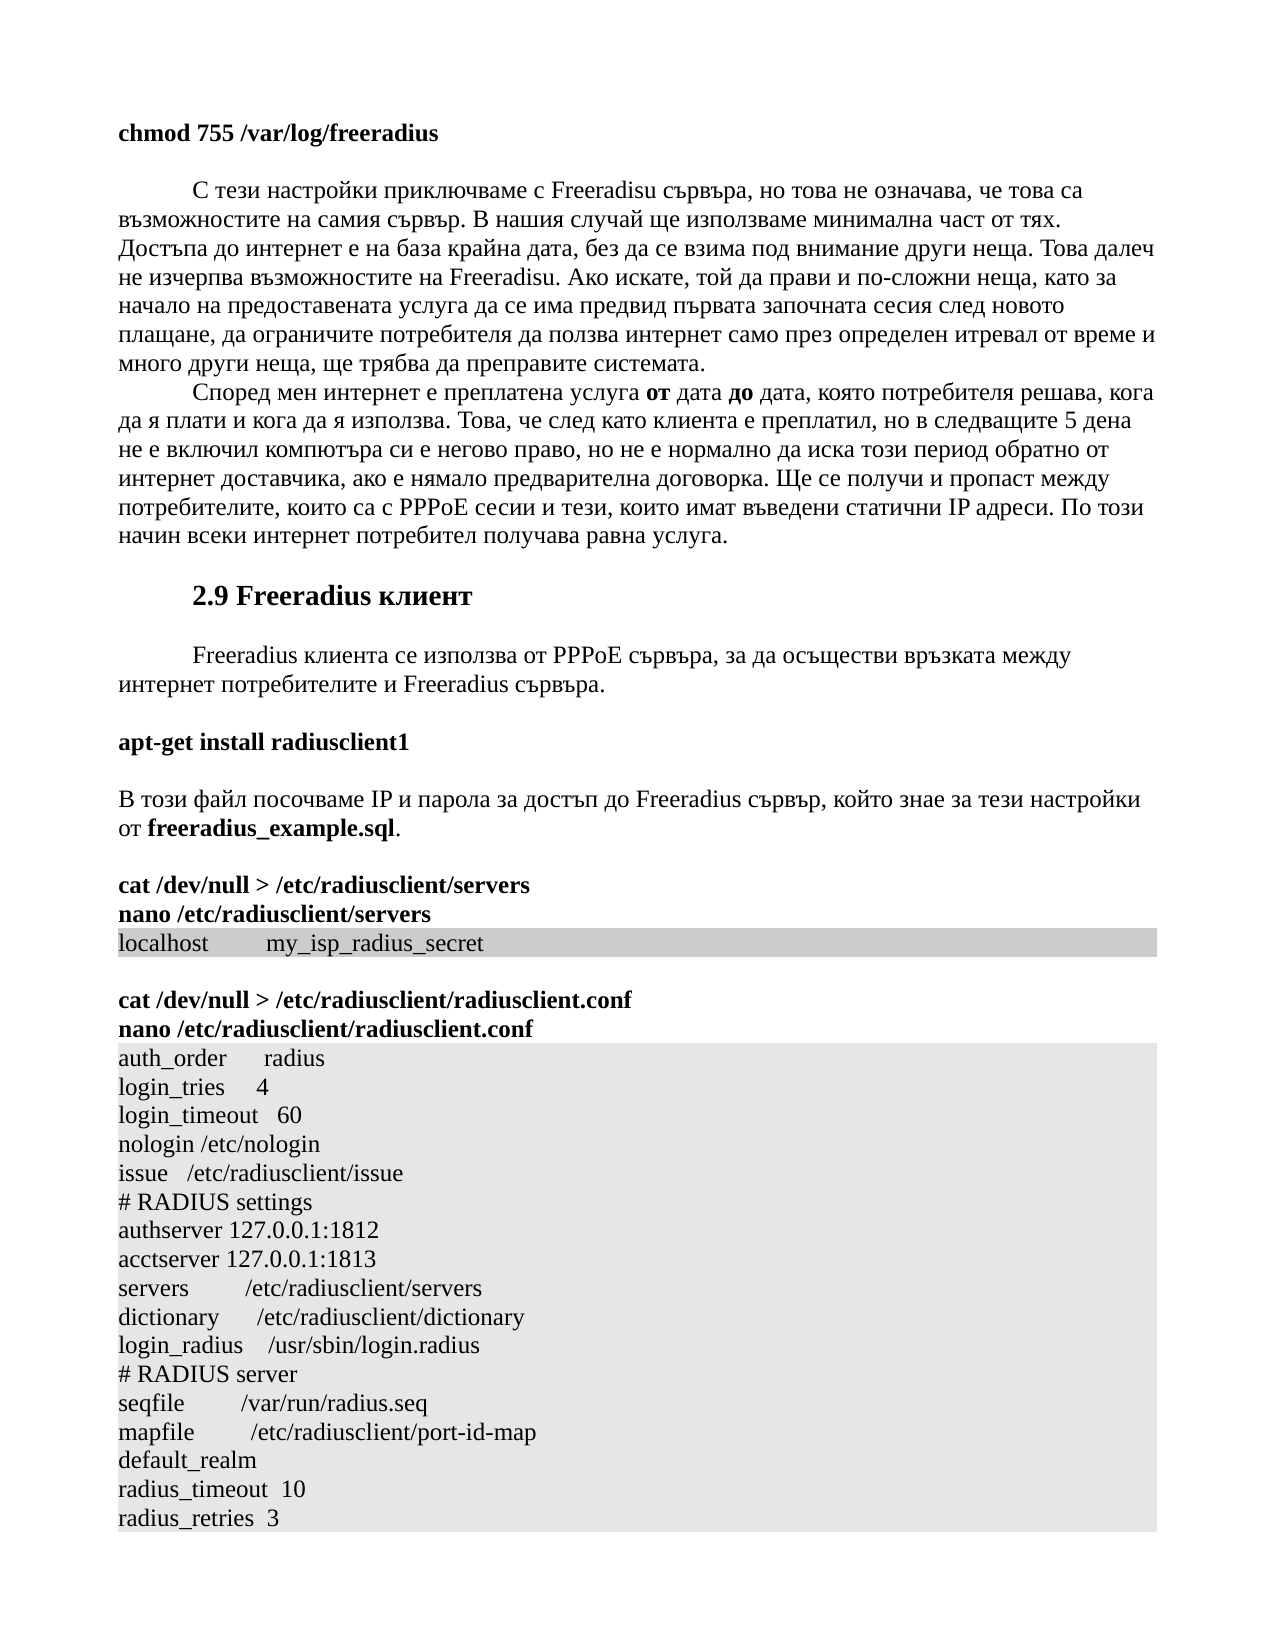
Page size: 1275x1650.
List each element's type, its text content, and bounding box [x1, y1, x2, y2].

text default_realm [118, 1445, 1157, 1474]
text login_radius /usr/sbin/login.radius [118, 1330, 1157, 1359]
text issue /etc/radiusclient/issue [118, 1158, 1157, 1187]
text 2.9 Freeradius клиент [118, 578, 1157, 612]
text С тези настройки приключваме с Freeradisu сървъра, но това не означава, че това са възможностите на самия сървър. В нашия случай ще използваме минимална част от тях. Достъпа до интернет е на база крайна дата, без да се взима под внимание други неща. Това далеч не изчерпва възможностите на Freeradisu. Ако искате, той да прави и по-сложни неща, като за начало на предоставената услуга да се има предвид първата започната сесия след новото плащане, да ограничите потребителя да ползва интернет само през определен итревал от време и много други неща, ще трябва да преправите системата. [118, 176, 1157, 377]
text # RADIUS settings [118, 1187, 1157, 1215]
text nologin /etc/nologin [118, 1129, 1157, 1158]
text radius_retries 3 [118, 1503, 1157, 1532]
text authserver 127.0.0.1:1812 [118, 1215, 1157, 1244]
text В този файл посочваме IP и парола за достъп до Freeradius сървър, който знае за тези настройки от freeradius_example.sql. [118, 784, 1157, 842]
text mapfile /etc/radiusclient/port-id-map [118, 1417, 1157, 1445]
text dictionary /etc/radiusclient/dictionary [118, 1302, 1157, 1330]
text nano /etc/radiusclient/radiusclient.conf [118, 1014, 1157, 1043]
text cat /dev/null > /etc/radiusclient/radiusclient.conf [118, 985, 1157, 1014]
text auth_order radius [118, 1043, 1157, 1072]
text nano /etc/radiusclient/servers [118, 899, 1157, 928]
text seqfile /var/run/radius.seq [118, 1388, 1157, 1417]
text login_tries 4 [118, 1072, 1157, 1100]
text cat /dev/null > /etc/radiusclient/servers [118, 870, 1157, 899]
text apt-get install radiusclient1 [118, 727, 1157, 755]
text Според мен интернет е преплатена услуга от дата до дата, която потребителя решава, кога да я плати и кога да я използва. Това, че след като клиента е преплатил, но в следващите 5 дена не е включил компютъра си е негово право, но не е нормално да иска този период обратно от интернет доставчика, ако е нямало предварителна договорка. Ще се получи и пропаст между потребителите, които са с PPPoE сесии и тези, които имат въведени статични IP адреси. По този начин всеки интернет потребител получава равна услуга. [118, 377, 1157, 549]
text Freeradius клиента се използва от PPPoE сървъра, за да осъществи връзката между интернет потребителите и Freeradius сървъра. [118, 640, 1157, 698]
text chmod 755 /var/log/freeradius [118, 118, 1157, 147]
text # RADIUS server [118, 1359, 1157, 1388]
text servers /etc/radiusclient/servers [118, 1273, 1157, 1302]
text acctserver 127.0.0.1:1813 [118, 1244, 1157, 1273]
text login_timeout 60 [118, 1100, 1157, 1129]
text radius_timeout 10 [118, 1474, 1157, 1503]
text localhost my_isp_radius_secret [118, 928, 1157, 957]
